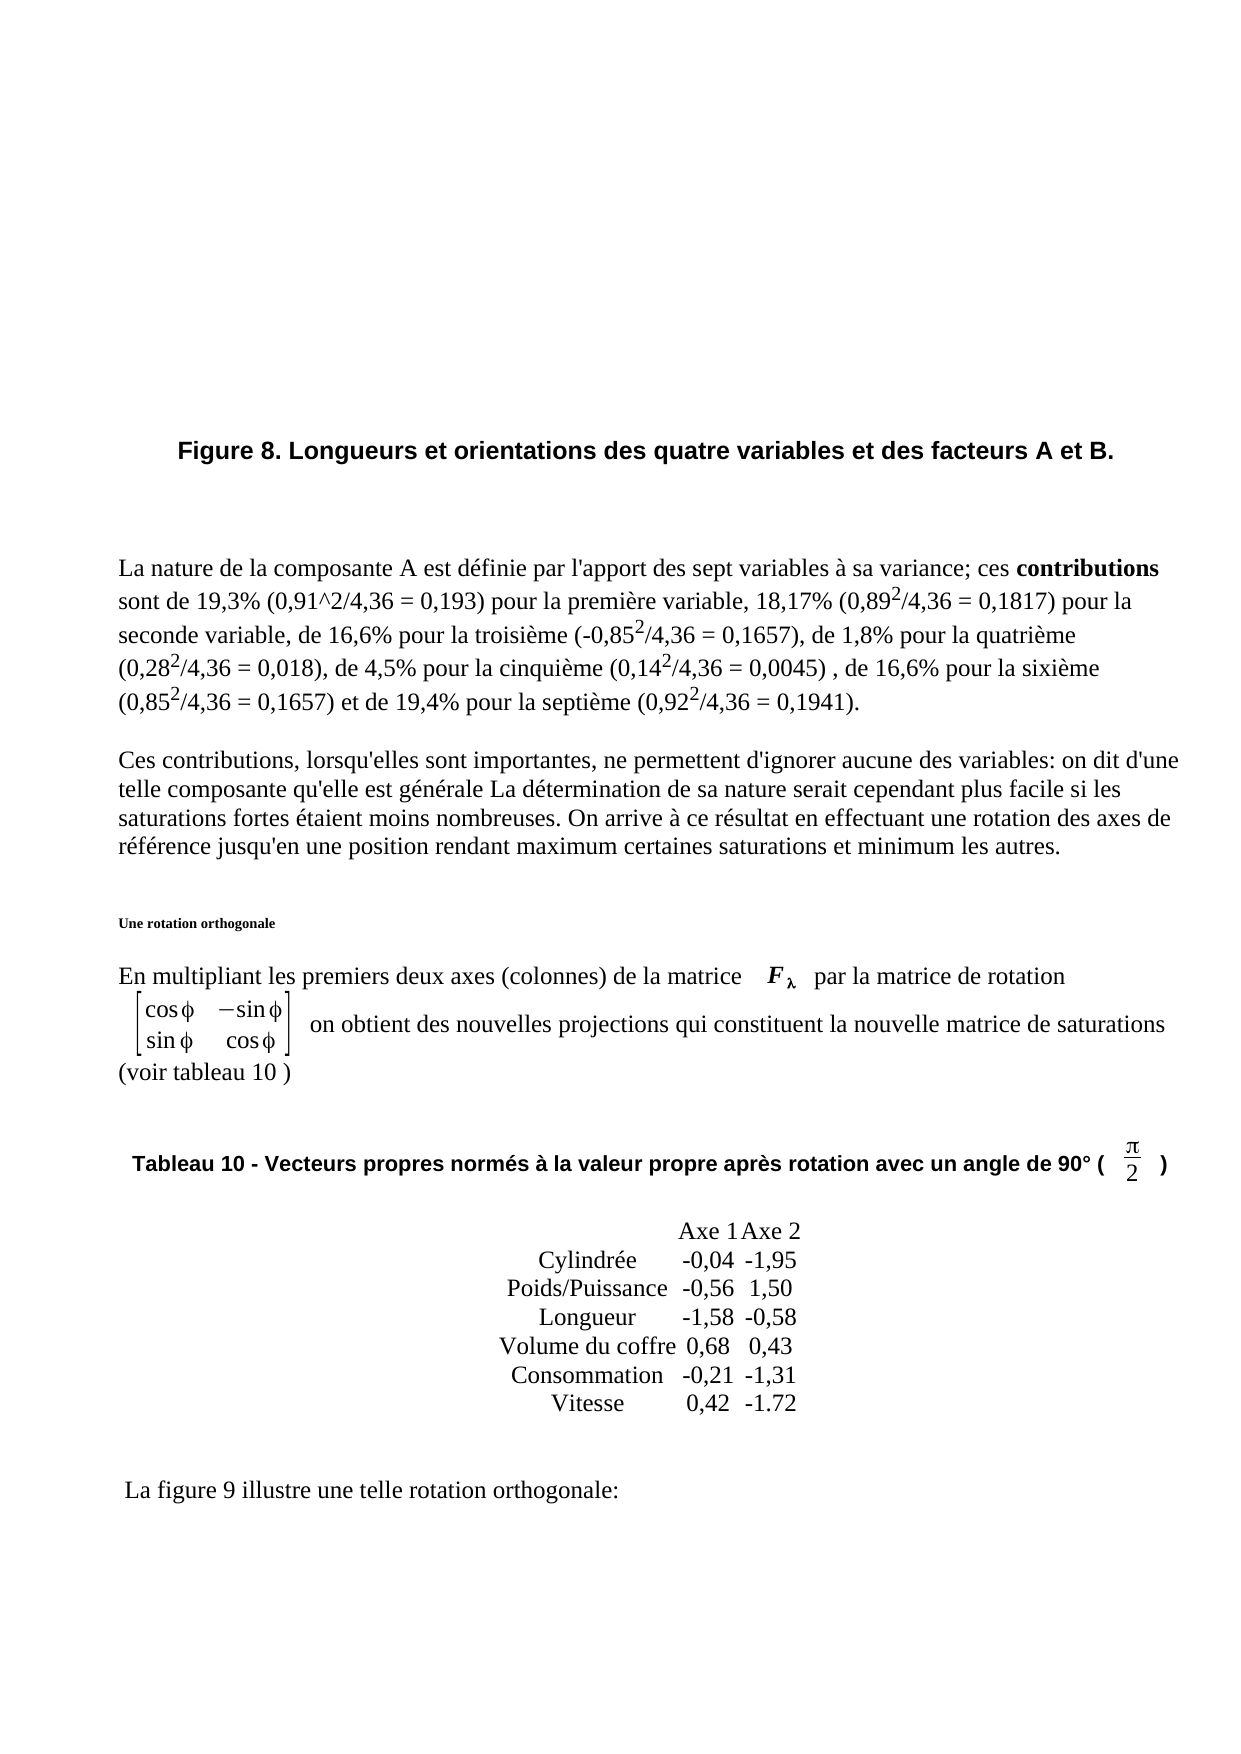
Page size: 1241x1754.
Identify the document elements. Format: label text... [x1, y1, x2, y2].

text Ces contributions, lorsqu'elles sont importantes, ne permettent d'ignorer aucune des variables: on dit d'une telle composante qu'elle est générale La détermination de sa nature serait cependant plus facile si les saturations fortes étaient moins nombreuses. On arrive à ce résultat en effectuant une rotation des axes de référence jusqu'en une position rendant maximum certaines saturations et minimum les autres. [118, 745, 1181, 860]
table_cell -1,72 [739, 1389, 802, 1417]
text En multipliant les premiers deux axes (colonnes) de la matrice par la matrice de rotation on obtient des nouvelles projections qui constituent la nouvelle matrice de saturations (voir tableau 10 ) [118, 961, 1181, 1086]
table_cell Vitesse [498, 1389, 677, 1417]
table_cell 0,42 [677, 1389, 739, 1417]
table_cell -0,58 [739, 1302, 802, 1331]
text La nature de la composante A est définie par l'apport des sept variables à sa variance; ces contributions sont de 19,3% (0,91^2/4,36 = 0,193) pour la première variable, 18,17% (0,892/4,36 = 0,1817) pour la seconde variable, de 16,6% pour la troisième (-0,852/4,36 = 0,1657), de 1,8% pour la quatrième (0,282/4,36 = 0,018), de 4,5% pour la cinquième (0,142/4,36 = 0,0045) , de 16,6% pour la sixième (0,852/4,36 = 0,1657) et de 19,4% pour la septième (0,922/4,36 = 0,1941). [118, 553, 1181, 716]
table_cell -0,21 [677, 1360, 739, 1388]
table_header Axe 1 [677, 1216, 739, 1245]
table_cell -0,56 [677, 1274, 739, 1302]
table_header Axe 2 [739, 1216, 802, 1245]
table_cell Poids/Puissance [498, 1274, 677, 1302]
table_cell 0,43 [739, 1331, 802, 1360]
subtitle Une rotation orthogonale [118, 915, 1181, 931]
table_cell Longueur [498, 1302, 677, 1331]
table_header [498, 1216, 677, 1245]
subtitle Figure 8. Longueurs et orientations des quatre variables et des facteurs A et B. [118, 436, 1181, 465]
text La figure 9 illustre une telle rotation orthogonale: [118, 1476, 1181, 1504]
subtitle Tableau 10 - Vecteurs propres normés à la valeur propre après rotation avec un angle de 90° () [118, 1141, 1181, 1187]
table_cell -1,31 [739, 1360, 802, 1388]
table_cell Cylindrée [498, 1245, 677, 1273]
table_cell Volume du coffre [498, 1331, 677, 1360]
table_cell Consommation [498, 1360, 677, 1388]
table_cell 1,50 [739, 1274, 802, 1302]
table_cell 0,68 [677, 1331, 739, 1360]
table_cell -1,58 [677, 1302, 739, 1331]
table_cell -1,95 [739, 1245, 802, 1273]
table_cell -0,04 [677, 1245, 739, 1273]
